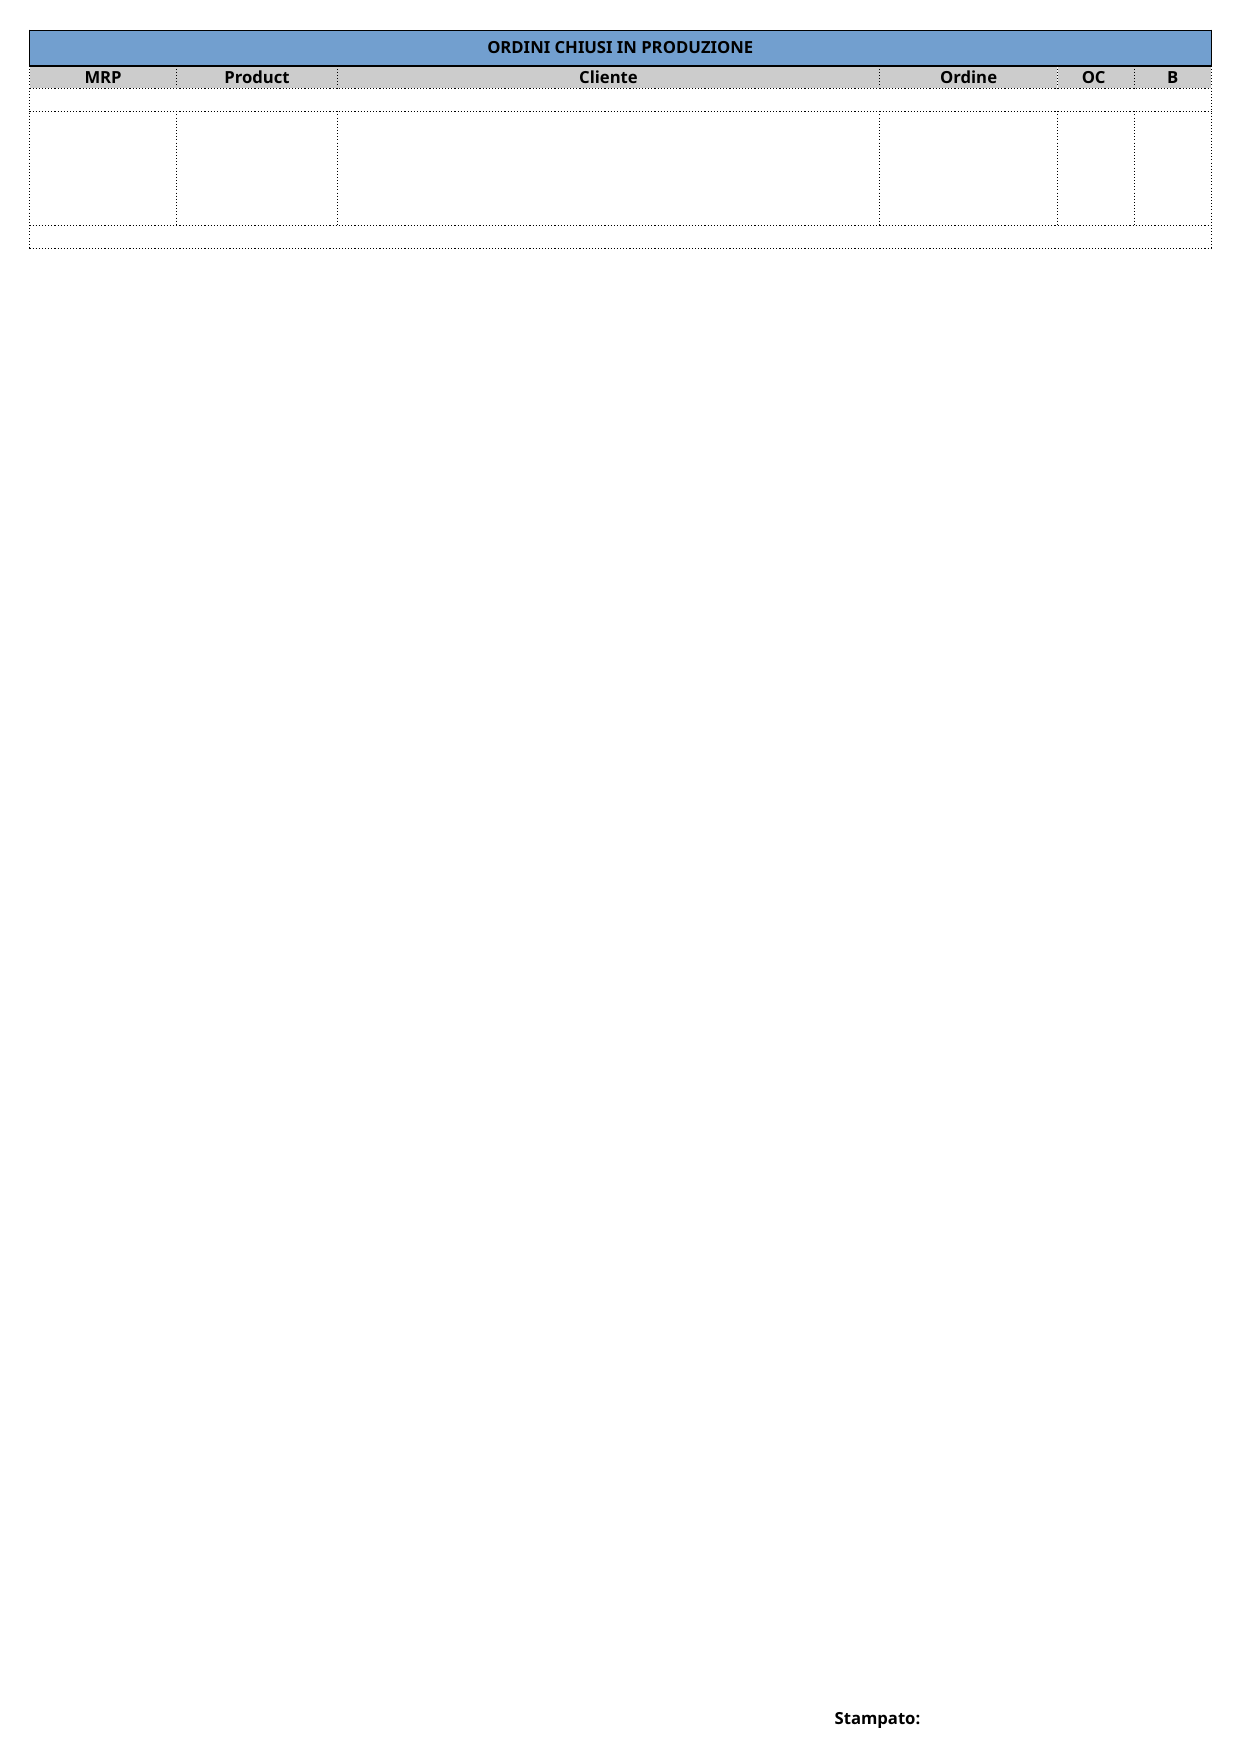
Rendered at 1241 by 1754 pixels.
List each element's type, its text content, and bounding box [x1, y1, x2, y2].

table_cell <line.product_id.default_code or ''> [176, 111, 337, 225]
table_cell <int(line.product_uom_qty or 0.0)> [1058, 111, 1134, 225]
table_header Product [176, 67, 337, 88]
table_header Ordine [879, 67, 1057, 88]
table_cell <line.order_id.partner_id.name> [337, 111, 879, 225]
table_cell <for each="line in get_closed_object()"> [30, 88, 1211, 111]
table_cell </for> [30, 225, 1211, 248]
table_header B [1134, 67, 1211, 88]
table_header MRP [30, 67, 176, 88]
table_cell <int(line.product_uom_maked_sync_qty or 0.0)> [1134, 111, 1211, 225]
table_header OC [1058, 67, 1134, 88]
table_header Cliente [337, 67, 879, 88]
table_cell <line.order_id.name> [879, 111, 1057, 225]
table_cell <line.mrp_sequence> [136, 111, 176, 225]
table_cell <line.mrp_id.name> [30, 111, 136, 225]
table_header ORDINI CHIUSI IN PRODUZIONE [30, 31, 1211, 65]
